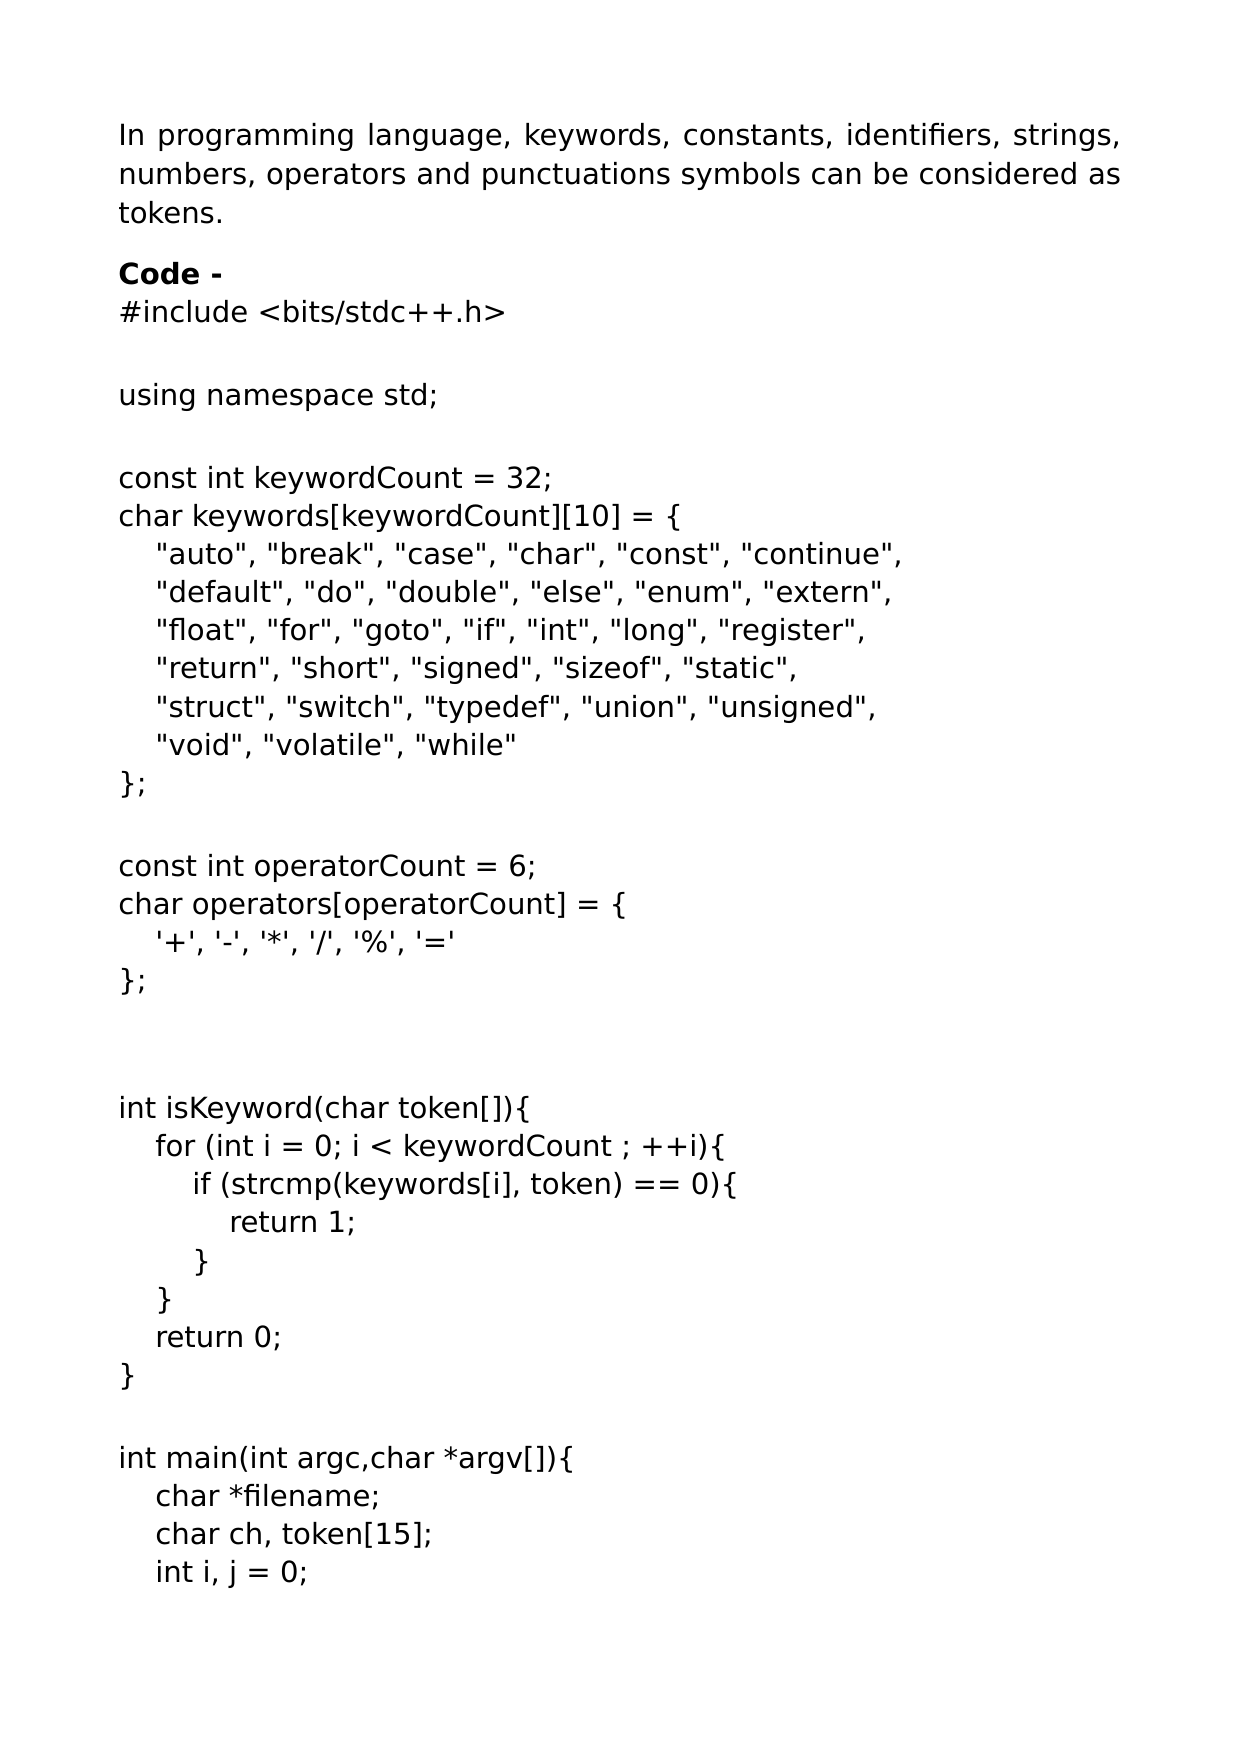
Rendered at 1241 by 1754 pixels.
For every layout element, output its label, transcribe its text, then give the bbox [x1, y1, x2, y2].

text char *filename; [118, 1479, 1122, 1513]
text }; [118, 766, 1122, 800]
text } [118, 1282, 1122, 1316]
text int main(int argc,char *argv[]){ [118, 1441, 1122, 1475]
text for (int i = 0; i < keywordCount ; ++i){ [118, 1129, 1122, 1163]
text '+', '-', '*', '/', '%', '=' [118, 925, 1122, 959]
text Code - [118, 257, 1122, 291]
text int isKeyword(char token[]){ [118, 1091, 1122, 1125]
text #include <bits/stdc++.h> [118, 295, 1122, 329]
text "void", "volatile", "while" [118, 728, 1122, 762]
text char operators[operatorCount] = { [118, 887, 1122, 921]
text return 0; [118, 1320, 1122, 1354]
text using namespace std; [118, 378, 1122, 412]
text return 1; [118, 1206, 1122, 1240]
text "struct", "switch", "typedef", "union", "unsigned", [118, 690, 1122, 724]
text } [118, 1358, 1122, 1392]
text }; [118, 963, 1122, 997]
text const int operatorCount = 6; [118, 849, 1122, 883]
text } [118, 1244, 1122, 1278]
text "default", "do", "double", "else", "enum", "extern", [118, 576, 1122, 609]
text In programming language, keywords, constants, identifiers, strings, numbers, operators and punctuations symbols can be considered as tokens. [118, 118, 1122, 230]
text if (strcmp(keywords[i], token) == 0){ [118, 1168, 1122, 1202]
text char keywords[keywordCount][10] = { [118, 499, 1122, 533]
text const int keywordCount = 32; [118, 461, 1122, 495]
text "float", "for", "goto", "if", "int", "long", "register", [118, 614, 1122, 648]
text "auto", "break", "case", "char", "const", "continue", [118, 537, 1122, 571]
text "return", "short", "signed", "sizeof", "static", [118, 652, 1122, 686]
text int i, j = 0; [118, 1556, 1122, 1590]
text char ch, token[15]; [118, 1518, 1122, 1552]
